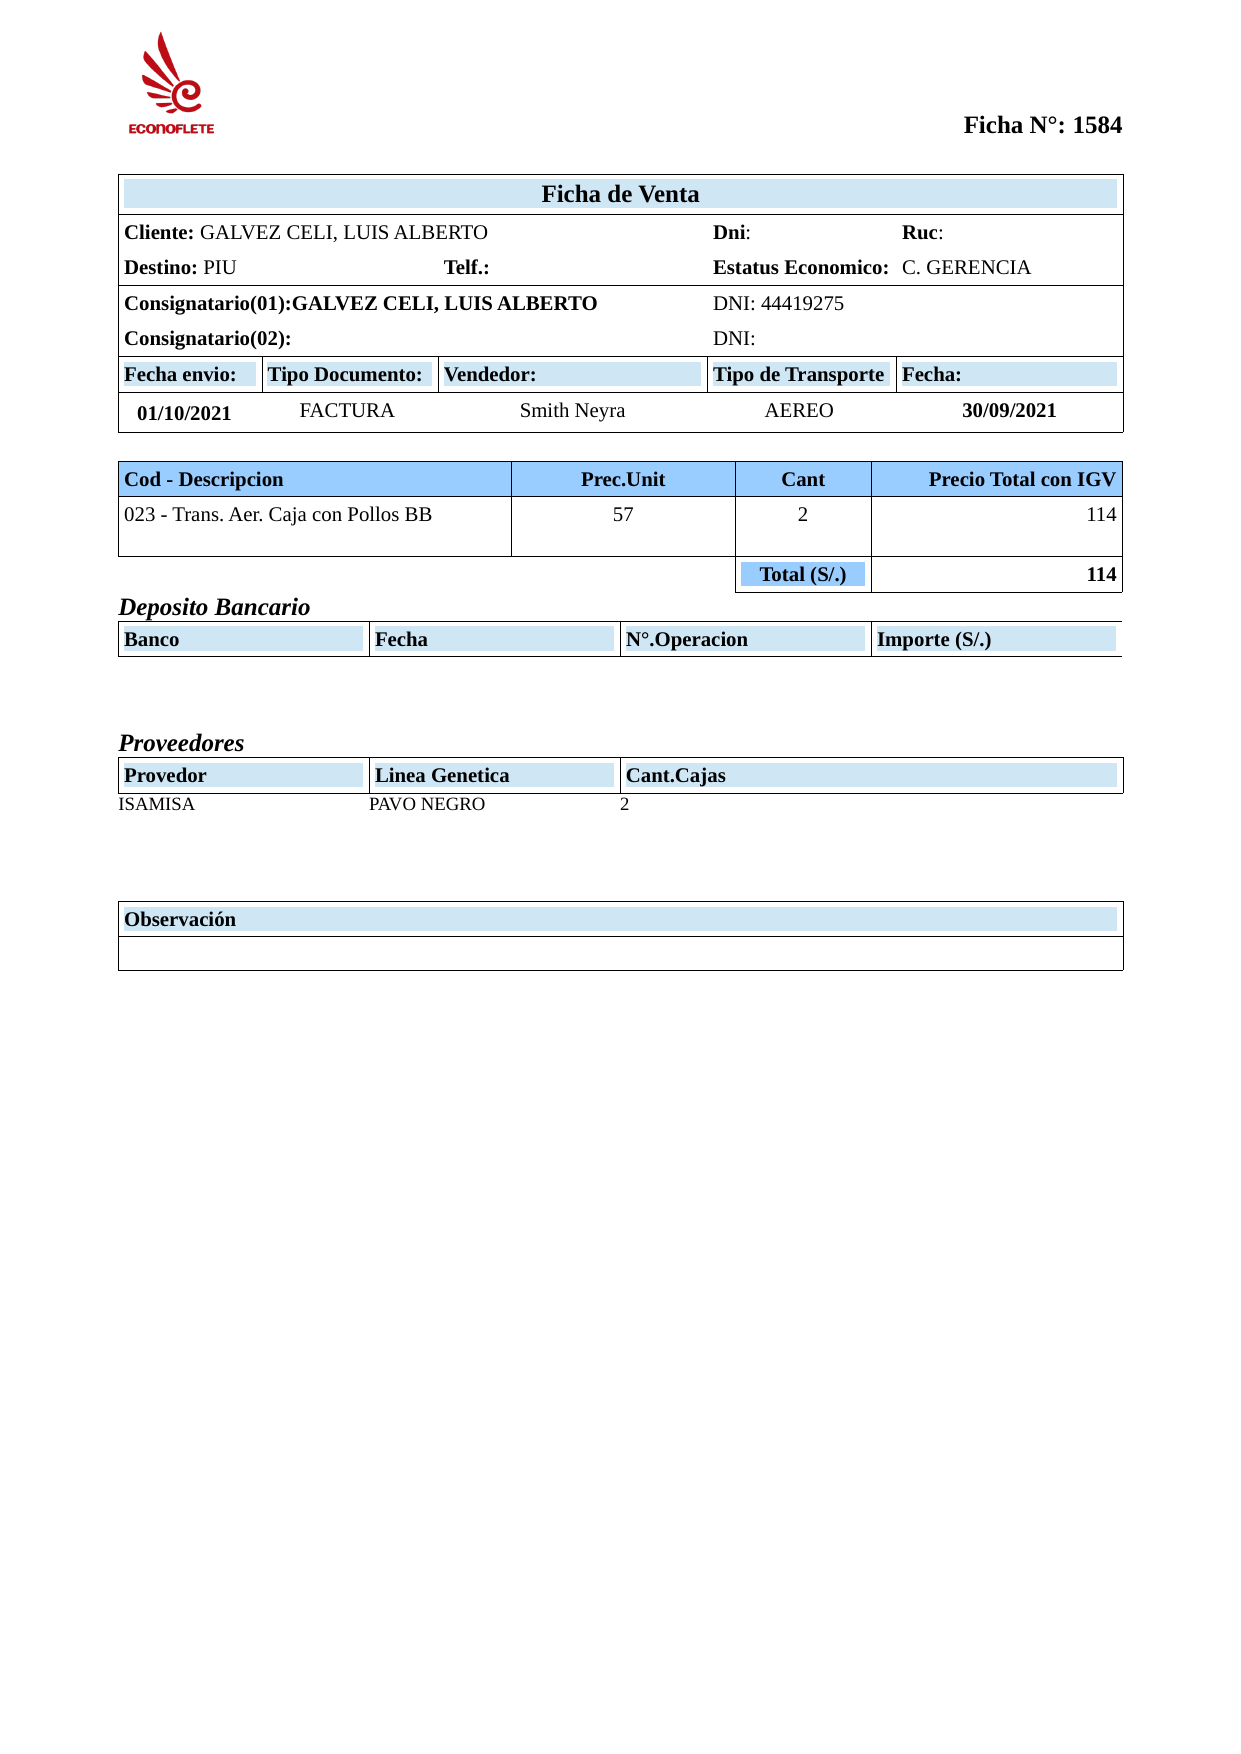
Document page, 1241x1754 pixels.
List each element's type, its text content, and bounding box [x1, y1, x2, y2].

table_cell [118, 557, 511, 592]
table_cell Total (S/.) [736, 557, 871, 592]
table_cell [871, 705, 1122, 728]
table_cell Fecha envio: [119, 357, 262, 392]
table_cell [620, 858, 1123, 879]
table_header Cant.Cajas [621, 758, 1123, 793]
table_cell FACTURA [262, 393, 438, 432]
table_cell 01/10/2021 [119, 393, 262, 432]
table_cell 114 [872, 557, 1122, 592]
table_cell DNI: [707, 321, 1123, 356]
table_cell Destino: PIU [119, 249, 438, 285]
text Deposito Bancario [118, 592, 1122, 621]
table_header Linea Genetica [370, 758, 620, 793]
table_cell Fecha: [897, 357, 1123, 392]
table_cell [871, 680, 1122, 704]
table_cell Dni: [707, 215, 896, 249]
table_cell [118, 680, 369, 704]
picture [118, 31, 225, 134]
table_header Ficha de Venta [119, 175, 1123, 214]
table_cell [369, 836, 620, 858]
table_cell [118, 657, 369, 680]
table_cell [620, 705, 871, 728]
table_cell 2 [736, 497, 871, 556]
table_cell 57 [512, 497, 735, 556]
table_header Fecha [370, 622, 620, 656]
table_cell PAVO NEGRO [369, 794, 620, 814]
table_cell [119, 937, 1123, 969]
table_cell [369, 705, 620, 728]
table_header Banco [119, 622, 369, 656]
table_cell Tipo de Transporte [708, 357, 896, 392]
table_cell [620, 657, 871, 680]
table_cell Consignatario(02): [119, 321, 707, 356]
table_cell [369, 680, 620, 704]
table_cell 30/09/2021 [896, 393, 1123, 432]
table_cell Ruc: [896, 215, 1123, 249]
table_cell [871, 657, 1122, 680]
table_cell 2 [620, 794, 1123, 814]
table_cell Telf.: [438, 249, 707, 285]
table_header Precio Total con IGV [872, 462, 1122, 496]
table_cell [369, 879, 620, 901]
table_cell [118, 836, 369, 858]
table_cell Cliente: GALVEZ CELI, LUIS ALBERTO [119, 215, 707, 249]
table_header N°.Operacion [621, 622, 871, 656]
table_cell ISAMISA [118, 794, 369, 814]
table_cell [118, 858, 369, 879]
table_header Provedor [119, 758, 369, 793]
table_cell [620, 879, 1123, 901]
table_cell [511, 557, 735, 592]
table_cell Estatus Economico: [707, 249, 896, 285]
table_cell [118, 815, 369, 836]
table_header Prec.Unit [512, 462, 735, 496]
table_cell [620, 680, 871, 704]
table_cell [620, 815, 1123, 836]
table_cell [620, 836, 1123, 858]
table_header Cant [736, 462, 871, 496]
table_cell 023 - Trans. Aer. Caja con Pollos BB [119, 497, 511, 556]
table_header Cod - Descripcion [119, 462, 511, 496]
table_cell 114 [872, 497, 1122, 556]
table_cell [369, 657, 620, 680]
table_cell [369, 815, 620, 836]
table_cell [118, 879, 369, 901]
text Proveedores [118, 728, 1122, 757]
table_cell [369, 858, 620, 879]
table_cell Tipo Documento: [263, 357, 438, 392]
table_cell Vendedor: [439, 357, 707, 392]
table_header Importe (S/.) [872, 622, 1122, 656]
table_cell [118, 705, 369, 728]
table_cell Consignatario(01):GALVEZ CELI, LUIS ALBERTO [119, 286, 707, 321]
table_cell Smith Neyra [438, 393, 707, 432]
table_cell DNI: 44419275 [707, 286, 1123, 321]
table_cell C. GERENCIA [896, 249, 1123, 285]
table_header Observación [119, 902, 1123, 936]
table_cell AEREO [707, 393, 896, 432]
